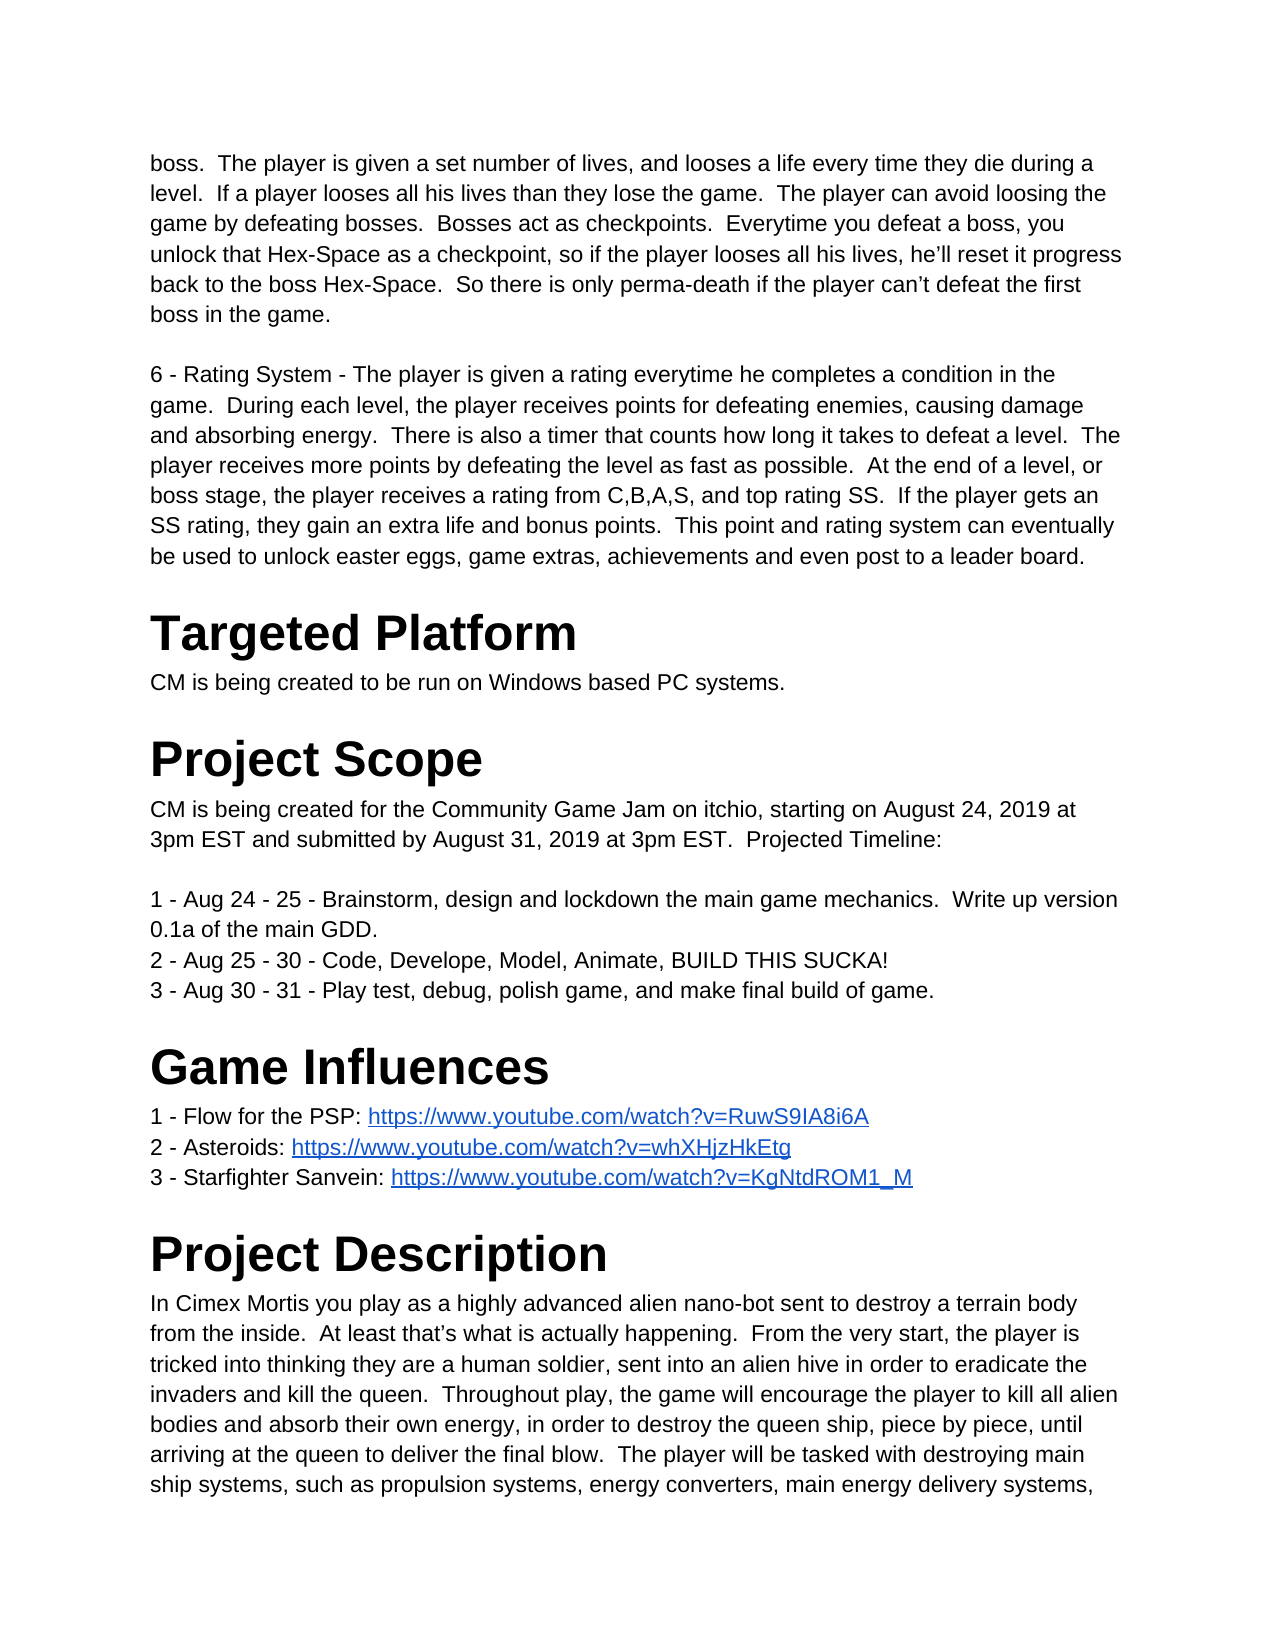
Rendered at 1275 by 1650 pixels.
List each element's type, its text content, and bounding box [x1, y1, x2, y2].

text boss. The player is given a set number of lives, and looses a life every time they die during a level. If a player looses all his lives than they lose the game. The player can avoid loosing the game by defeating bosses. Bosses act as checkpoints. Everytime you defeat a boss, you unlock that Hex-Space as a checkpoint, so if the player looses all his lives, he’ll reset it progress back to the boss Hex-Space. So there is only perma-death if the player can’t defeat the first boss in the game. [150, 150, 1125, 327]
text CM is being created to be run on Windows based PC systems. [150, 669, 1125, 696]
text Project Description [150, 1224, 1125, 1282]
text Targeted Platform [150, 603, 1125, 661]
text 1 - Aug 24 - 25 - Brainstorm, design and lockdown the main game mechanics. Write up version 0.1a of the main GDD. [150, 886, 1125, 943]
text 3 - Starfighter Sanvein: https://www.youtube.com/watch?v=KgNtdROM1_M [150, 1164, 1125, 1190]
text CM is being created for the Community Game Jam on itchio, starting on August 24, 2019 at 3pm EST and submitted by August 31, 2019 at 3pm EST. Projected Timeline: [150, 796, 1125, 852]
text 2 - Asteroids: https://www.youtube.com/watch?v=whXHjzHkEtg [150, 1133, 1125, 1160]
text 1 - Flow for the PSP: https://www.youtube.com/watch?v=RuwS9IA8i6A [150, 1103, 1125, 1130]
text Project Scope [150, 729, 1125, 787]
text 6 - Rating System - The player is given a rating everytime he completes a condition in the game. During each level, the player receives points for defeating enemies, causing damage and absorbing energy. There is also a timer that counts how long it takes to defeat a level. The player receives more points by defeating the level as fast as possible. At the end of a level, or boss stage, the player receives a rating from C,B,A,S, and top rating SS. If the player gets an SS rating, they gain an extra life and bonus points. This point and rating system can eventually be used to unlock easter eggs, game extras, achievements and even post to a leader board. [150, 361, 1125, 569]
text 2 - Aug 25 - 30 - Code, Develope, Model, Animate, BUILD THIS SUCKA! [150, 947, 1125, 973]
text Game Influences [150, 1037, 1125, 1095]
text 3 - Aug 30 - 31 - Play test, debug, polish game, and make final build of game. [150, 977, 1125, 1003]
text In Cimex Mortis you play as a highly advanced alien nano-bot sent to destroy a terrain body from the inside. At least that’s what is actually happening. From the very start, the player is tricked into thinking they are a human soldier, sent into an alien hive in order to eradicate the invaders and kill the queen. Throughout play, the game will encourage the player to kill all alien bodies and absorb their own energy, in order to destroy the queen ship, piece by piece, until arriving at the queen to deliver the final blow. The player will be tasked with destroying main ship systems, such as propulsion systems, energy converters, main energy delivery systems, [150, 1290, 1125, 1498]
